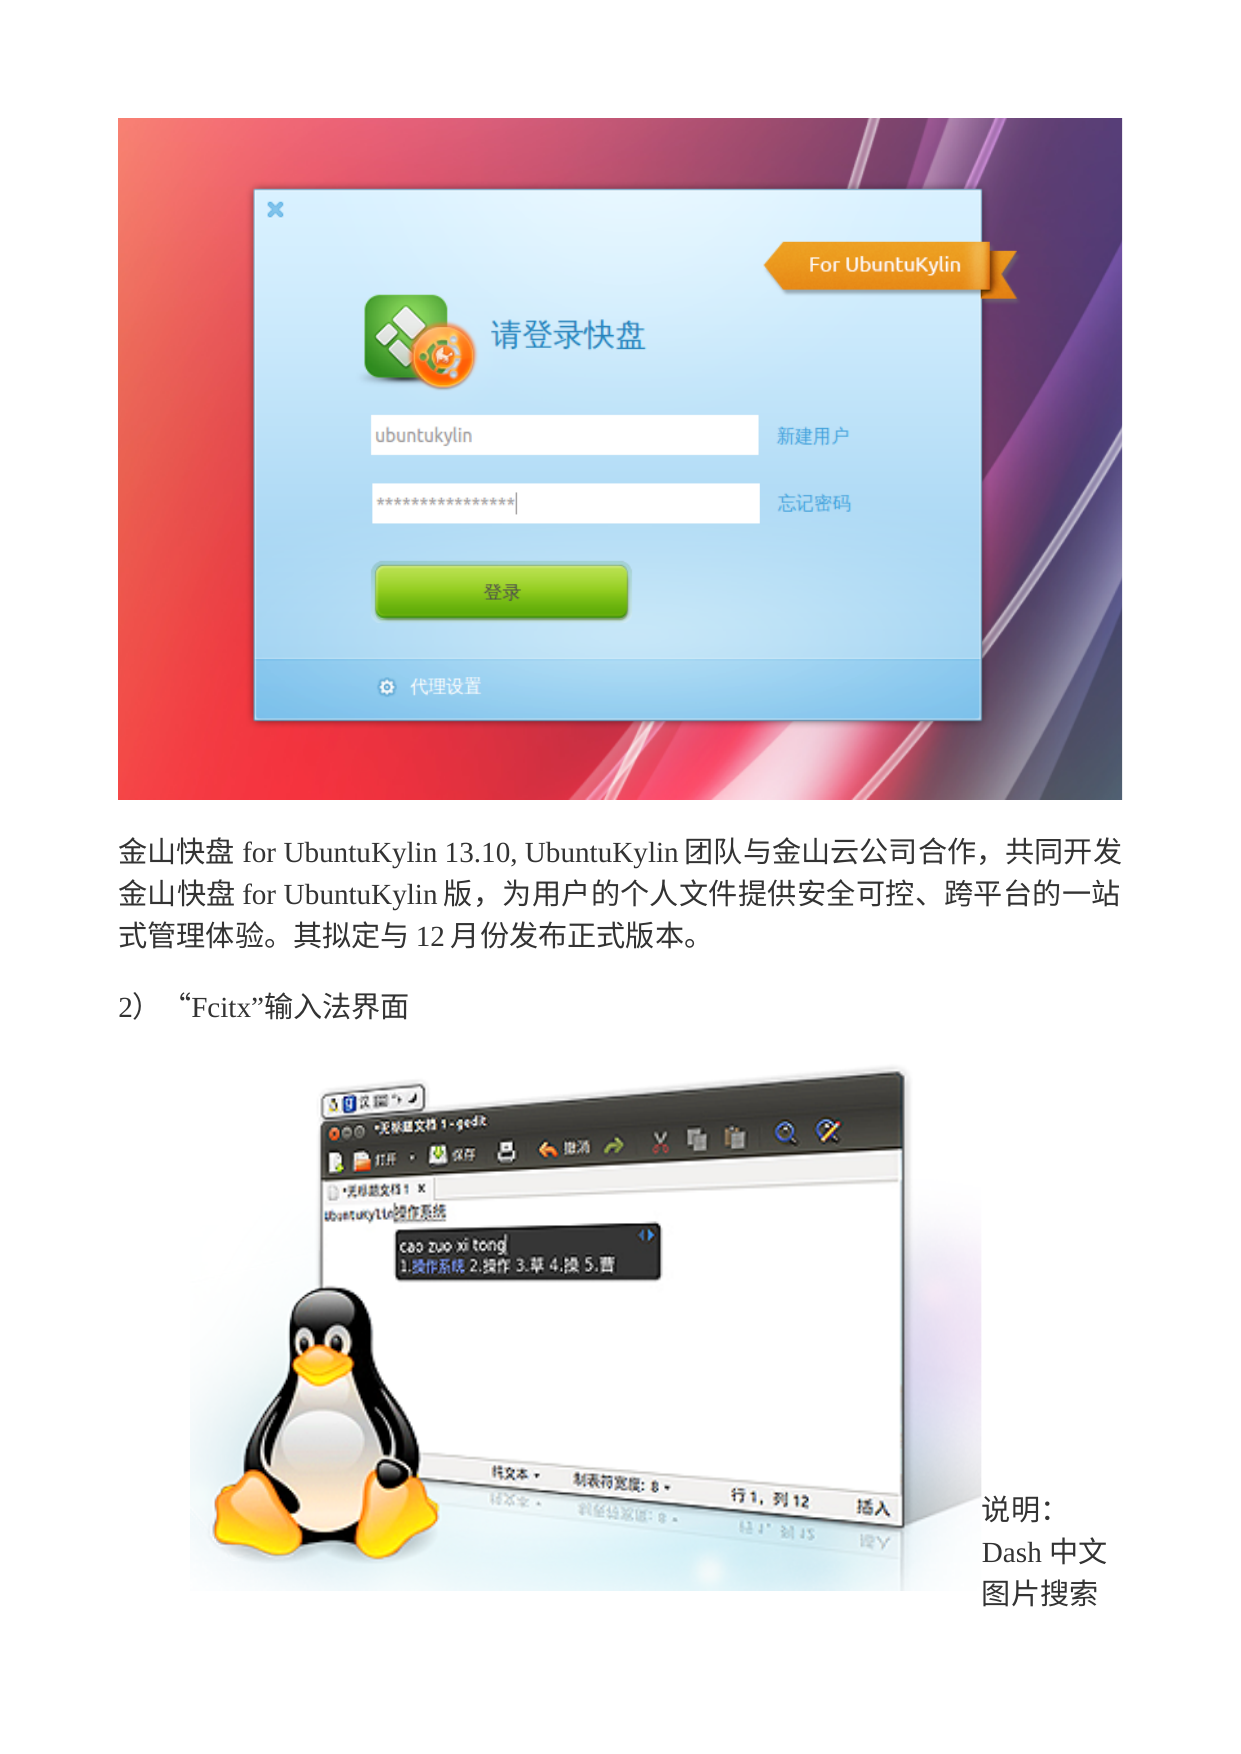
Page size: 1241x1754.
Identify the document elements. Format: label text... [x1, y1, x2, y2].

text 说明：Dash 中文图片搜索 [118, 1486, 1122, 1613]
picture [190, 1049, 982, 1591]
text 2）“Fcitx”输入法界面 [118, 984, 1122, 1026]
text 金山快盘 for UbuntuKylin 13.10, UbuntuKylin团队与金山云公司合作，共同开发金山快盘for UbuntuKylin版，为用户的个人文件提供安全可控、跨平台的一站式管理体验。其拟定与12月份发布正式版本。 [118, 828, 1122, 955]
picture [118, 118, 1123, 800]
